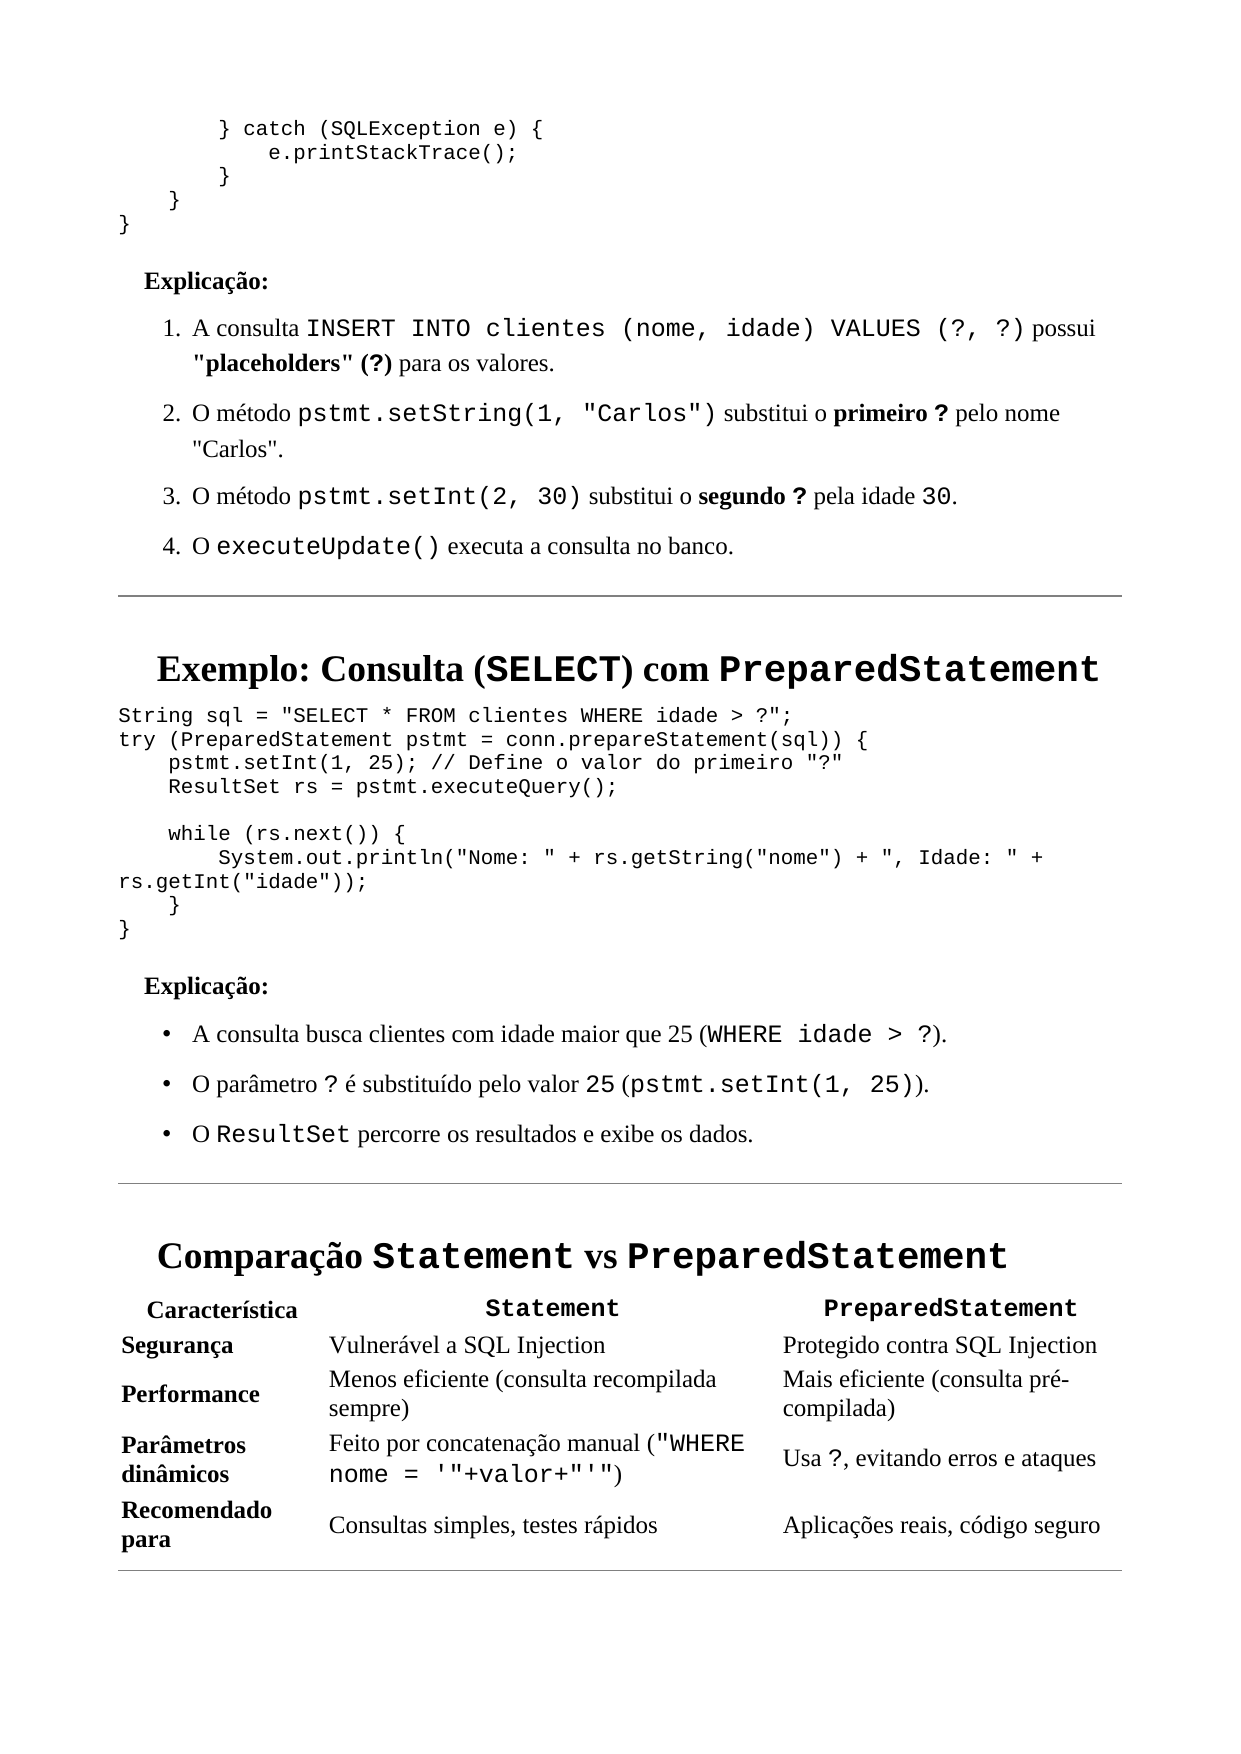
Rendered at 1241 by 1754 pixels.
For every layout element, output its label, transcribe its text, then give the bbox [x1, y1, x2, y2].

table_header Statement [326, 1293, 780, 1327]
text try (PreparedStatement pstmt = conn.prepareStatement(sql)) { [118, 729, 1122, 752]
table_cell Usa ?, evitando erros e ataques [780, 1425, 1122, 1492]
text } [118, 918, 1122, 942]
text 🔹 Explicação: [118, 971, 1122, 1000]
table_cell Aplicações reais, código seguro [780, 1493, 1122, 1556]
table_cell Consultas simples, testes rápidos [326, 1493, 780, 1556]
list O método pstmt.setString(1, "Carlos") substitui o primeiro ? pelo nome "Carlos". [162, 398, 1122, 462]
table_cell Mais eficiente (consulta pré-compilada) [780, 1362, 1122, 1425]
text } [118, 165, 1122, 189]
list O parâmetro ? é substituído pelo valor 25 (pstmt.setInt(1, 25)). [162, 1069, 1122, 1099]
table_cell Feito por concatenação manual ("WHERE nome = '"+valor+"'") [326, 1425, 780, 1492]
text pstmt.setInt(1, 25); // Define o valor do primeiro "?" [118, 752, 1122, 776]
table_cell Recomendado para [118, 1493, 326, 1556]
table_cell Protegido contra SQL Injection [780, 1327, 1122, 1362]
table_cell Menos eficiente (consulta recompilada sempre) [326, 1362, 780, 1425]
text while (rs.next()) { [118, 823, 1122, 847]
table_header PreparedStatement [780, 1293, 1122, 1327]
subtitle 🔹 Exemplo: Consulta (SELECT) com PreparedStatement [118, 646, 1122, 693]
text System.out.println("Nome: " + rs.getString("nome") + ", Idade: " + rs.getInt("idade")); [118, 847, 1122, 894]
table_cell Performance [118, 1362, 326, 1425]
text } catch (SQLException e) { [118, 118, 1122, 142]
text e.printStackTrace(); [118, 142, 1122, 165]
text } [118, 213, 1122, 236]
list O método pstmt.setInt(2, 30) substitui o segundo ? pela idade 30. [162, 481, 1122, 512]
table_cell Parâmetros dinâmicos [118, 1425, 326, 1492]
text ResultSet rs = pstmt.executeQuery(); [118, 776, 1122, 800]
text String sql = "SELECT * FROM clientes WHERE idade > ?"; [118, 705, 1122, 729]
table_header Característica [118, 1293, 326, 1327]
text } [118, 189, 1122, 213]
list O executeUpdate() executa a consulta no banco. [162, 531, 1122, 562]
text 🔹 Explicação: [118, 266, 1122, 294]
table_cell Vulnerável a SQL Injection [326, 1327, 780, 1362]
list A consulta INSERT INTO clientes (nome, idade) VALUES (?, ?) possui "placeholders" (?) para os valores. [162, 313, 1122, 379]
subtitle 🔹 Comparação Statement vs PreparedStatement [118, 1234, 1122, 1280]
list O ResultSet percorre os resultados e exibe os dados. [162, 1119, 1122, 1149]
list A consulta busca clientes com idade maior que 25 (WHERE idade > ?). [162, 1019, 1122, 1049]
table_cell Segurança [118, 1327, 326, 1362]
text } [118, 894, 1122, 918]
